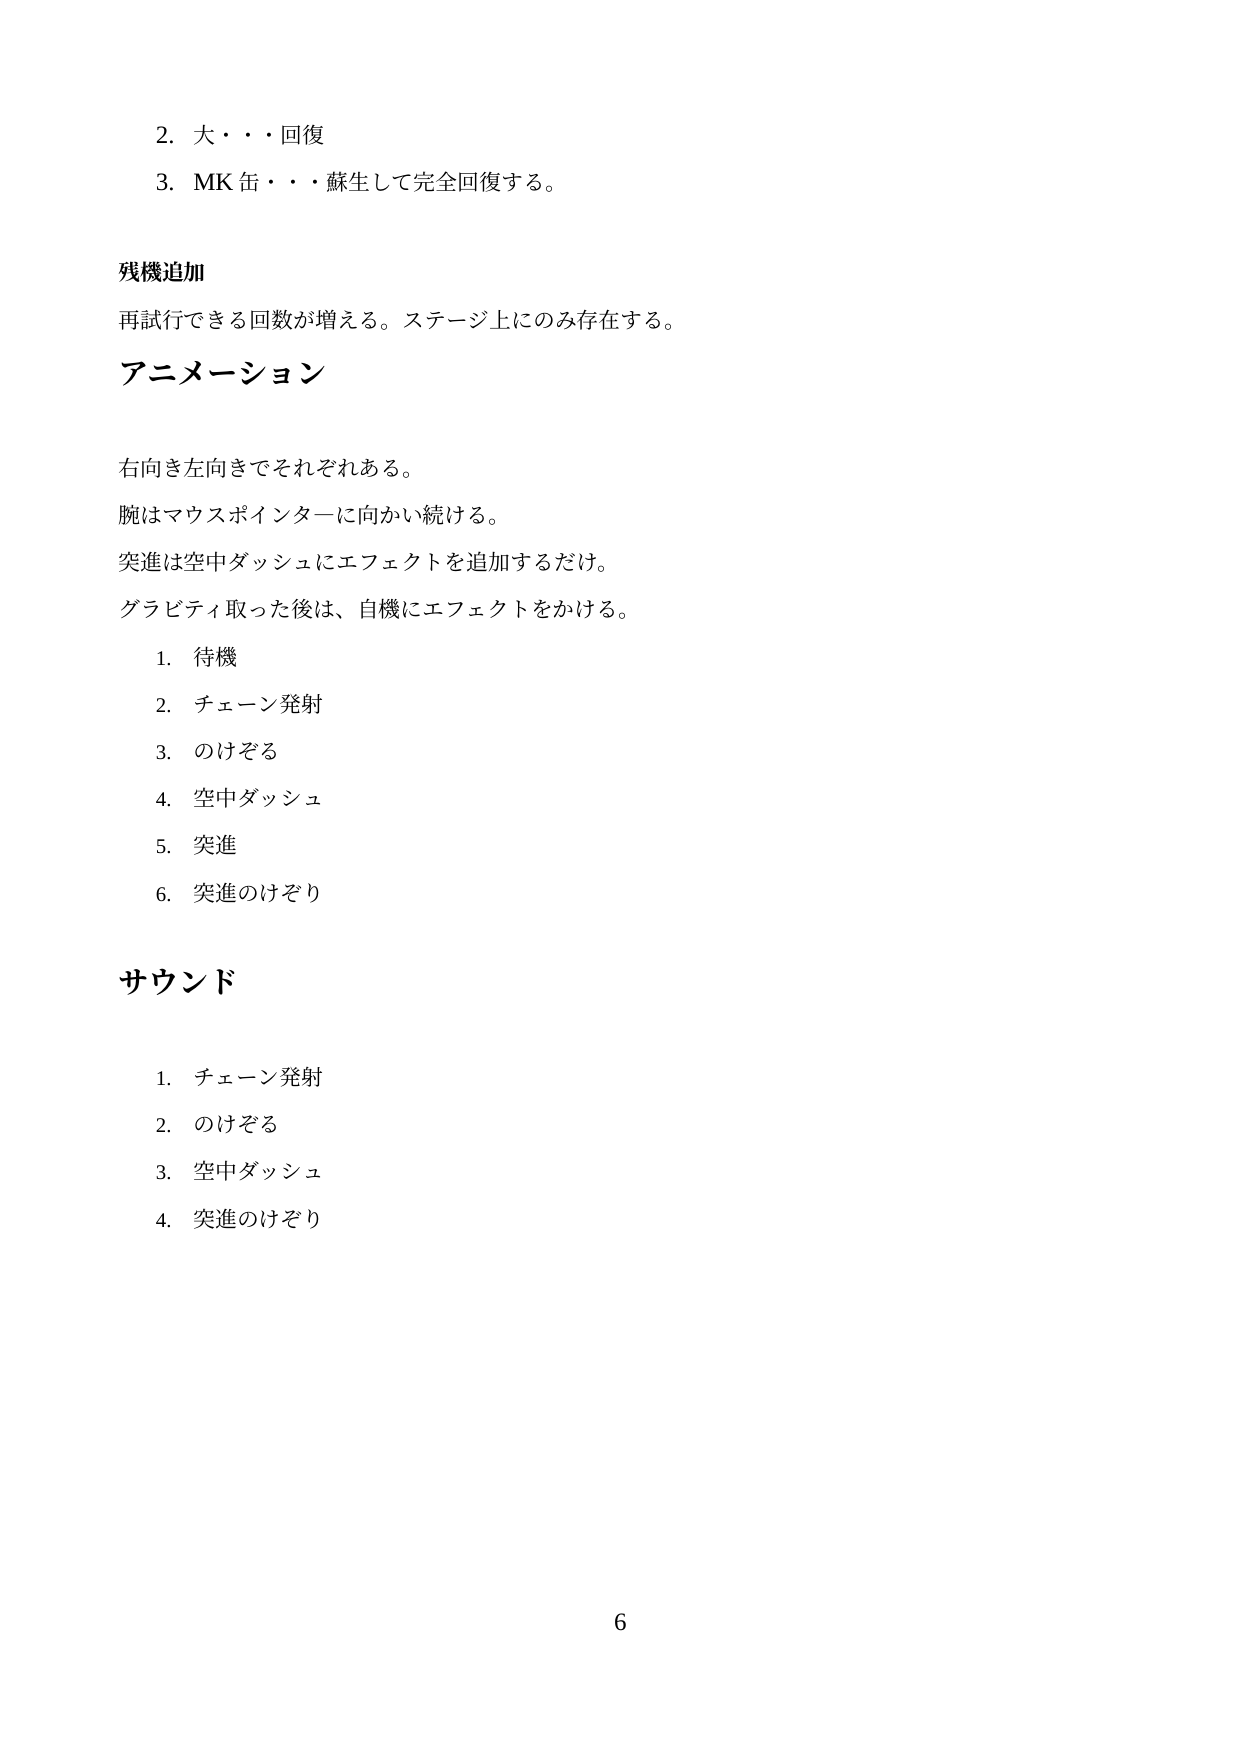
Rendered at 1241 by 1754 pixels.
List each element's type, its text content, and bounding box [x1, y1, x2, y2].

list チェーン発射 [156, 687, 1122, 718]
text 残機追加 [118, 256, 1122, 287]
text 再試行できる回数が増える。ステージ上にのみ存在する。 [118, 303, 1122, 334]
list のけぞる [156, 1107, 1122, 1139]
text 右向き左向きでそれぞれある。 [118, 451, 1122, 483]
list チェーン発射 [156, 1060, 1122, 1092]
text サウンド [118, 959, 1122, 1002]
list 突進のけぞり [156, 1202, 1122, 1233]
list 突進 [156, 829, 1122, 860]
list MK缶・・・蘇生して完全回復する。 [156, 165, 1122, 197]
list 空中ダッシュ [156, 1154, 1122, 1186]
list 大・・・回復 [156, 118, 1122, 149]
text 腕はマウスポインタ―に向かい続ける。 [118, 498, 1122, 530]
list のけぞる [156, 734, 1122, 766]
list 空中ダッシュ [156, 781, 1122, 813]
list 突進のけぞり [156, 876, 1122, 907]
text アニメーション [118, 350, 1122, 393]
text グラビティ取った後は、自機にエフェクトをかける。 [118, 593, 1122, 624]
text 突進は空中ダッシュにエフェクトを追加するだけ。 [118, 546, 1122, 577]
list 待機 [156, 640, 1122, 671]
